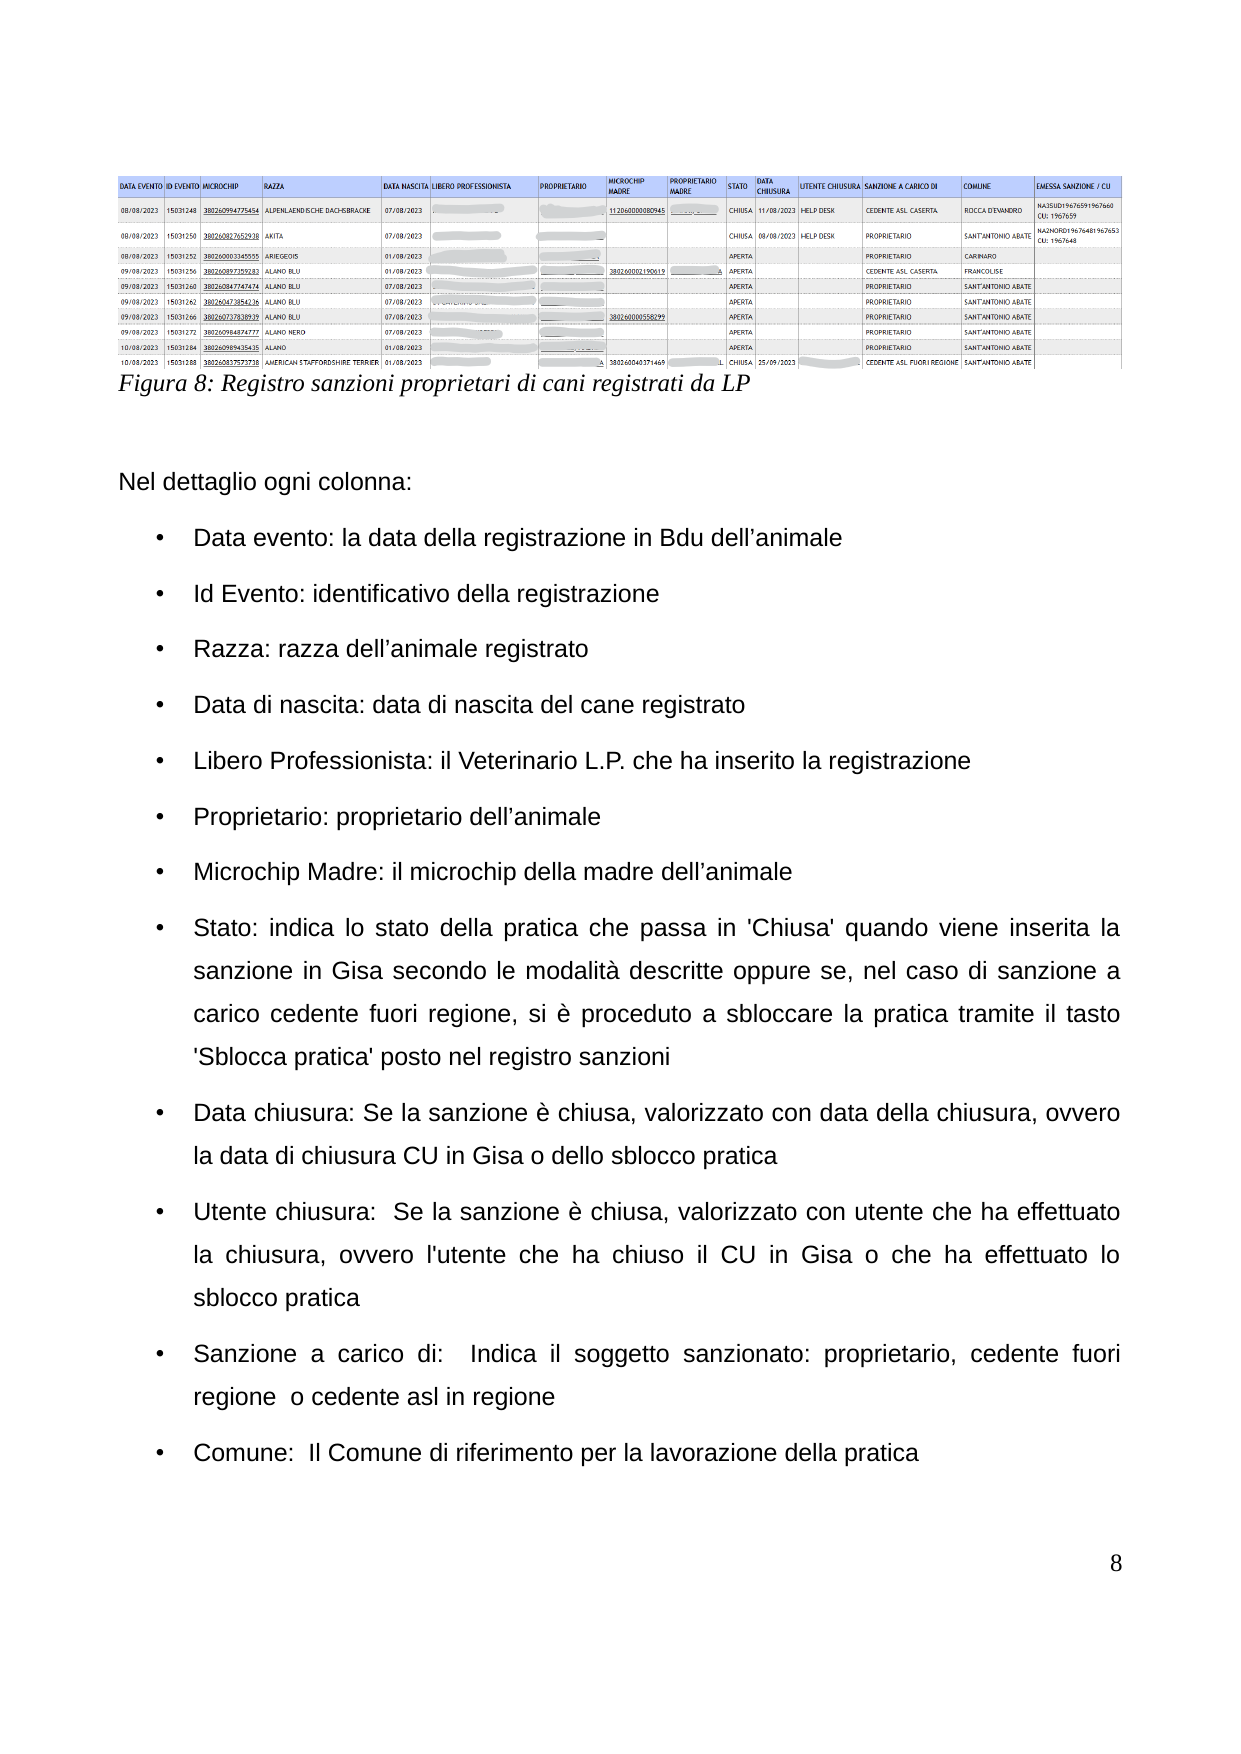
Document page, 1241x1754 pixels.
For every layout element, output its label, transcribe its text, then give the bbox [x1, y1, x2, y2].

list Data di nascita: data di nascita del cane registrato [156, 690, 1122, 719]
list Microchip Madre: il microchip della madre dell’animale [156, 857, 1122, 886]
list Utente chiusura: Se la sanzione è chiusa, valorizzato con utente che ha effettuato la chiusura, ovvero l'utente che ha chiuso il CU in Gisa o che ha effettuato lo sblocco pratica [156, 1197, 1122, 1312]
list Data chiusura: Se la sanzione è chiusa, valorizzato con data della chiusura, ovvero la data di chiusura CU in Gisa o dello sblocco pratica [156, 1098, 1122, 1170]
list Proprietario: proprietario dell’animale [156, 801, 1122, 830]
picture [118, 176, 1123, 369]
list Sanzione a carico di: Indica il soggetto sanzionato: proprietario, cedente fuori regione o cedente asl in regione [156, 1339, 1122, 1411]
list Stato: indica lo stato della pratica che passa in 'Chiusa' quando viene inserita la sanzione in Gisa secondo le modalità descritte oppure se, nel caso di sanzione a carico cedente fuori regione, si è proceduto a sbloccare la pratica tramite il tasto 'Sblocca pratica' posto nel registro sanzioni [156, 913, 1122, 1071]
list Razza: razza dell’animale registrato [156, 634, 1122, 663]
text Figura 8: Registro sanzioni proprietari di cani registrati da LP [118, 369, 1122, 397]
list Comune: Il Comune di riferimento per la lavorazione della pratica [156, 1438, 1122, 1467]
list Data evento: la data della registrazione in Bdu dell’animale [156, 523, 1122, 552]
list Libero Professionista: il Veterinario L.P. che ha inserito la registrazione [156, 746, 1122, 774]
text Nel dettaglio ogni colonna: [118, 467, 1122, 496]
list Id Evento: identificativo della registrazione [156, 578, 1122, 607]
